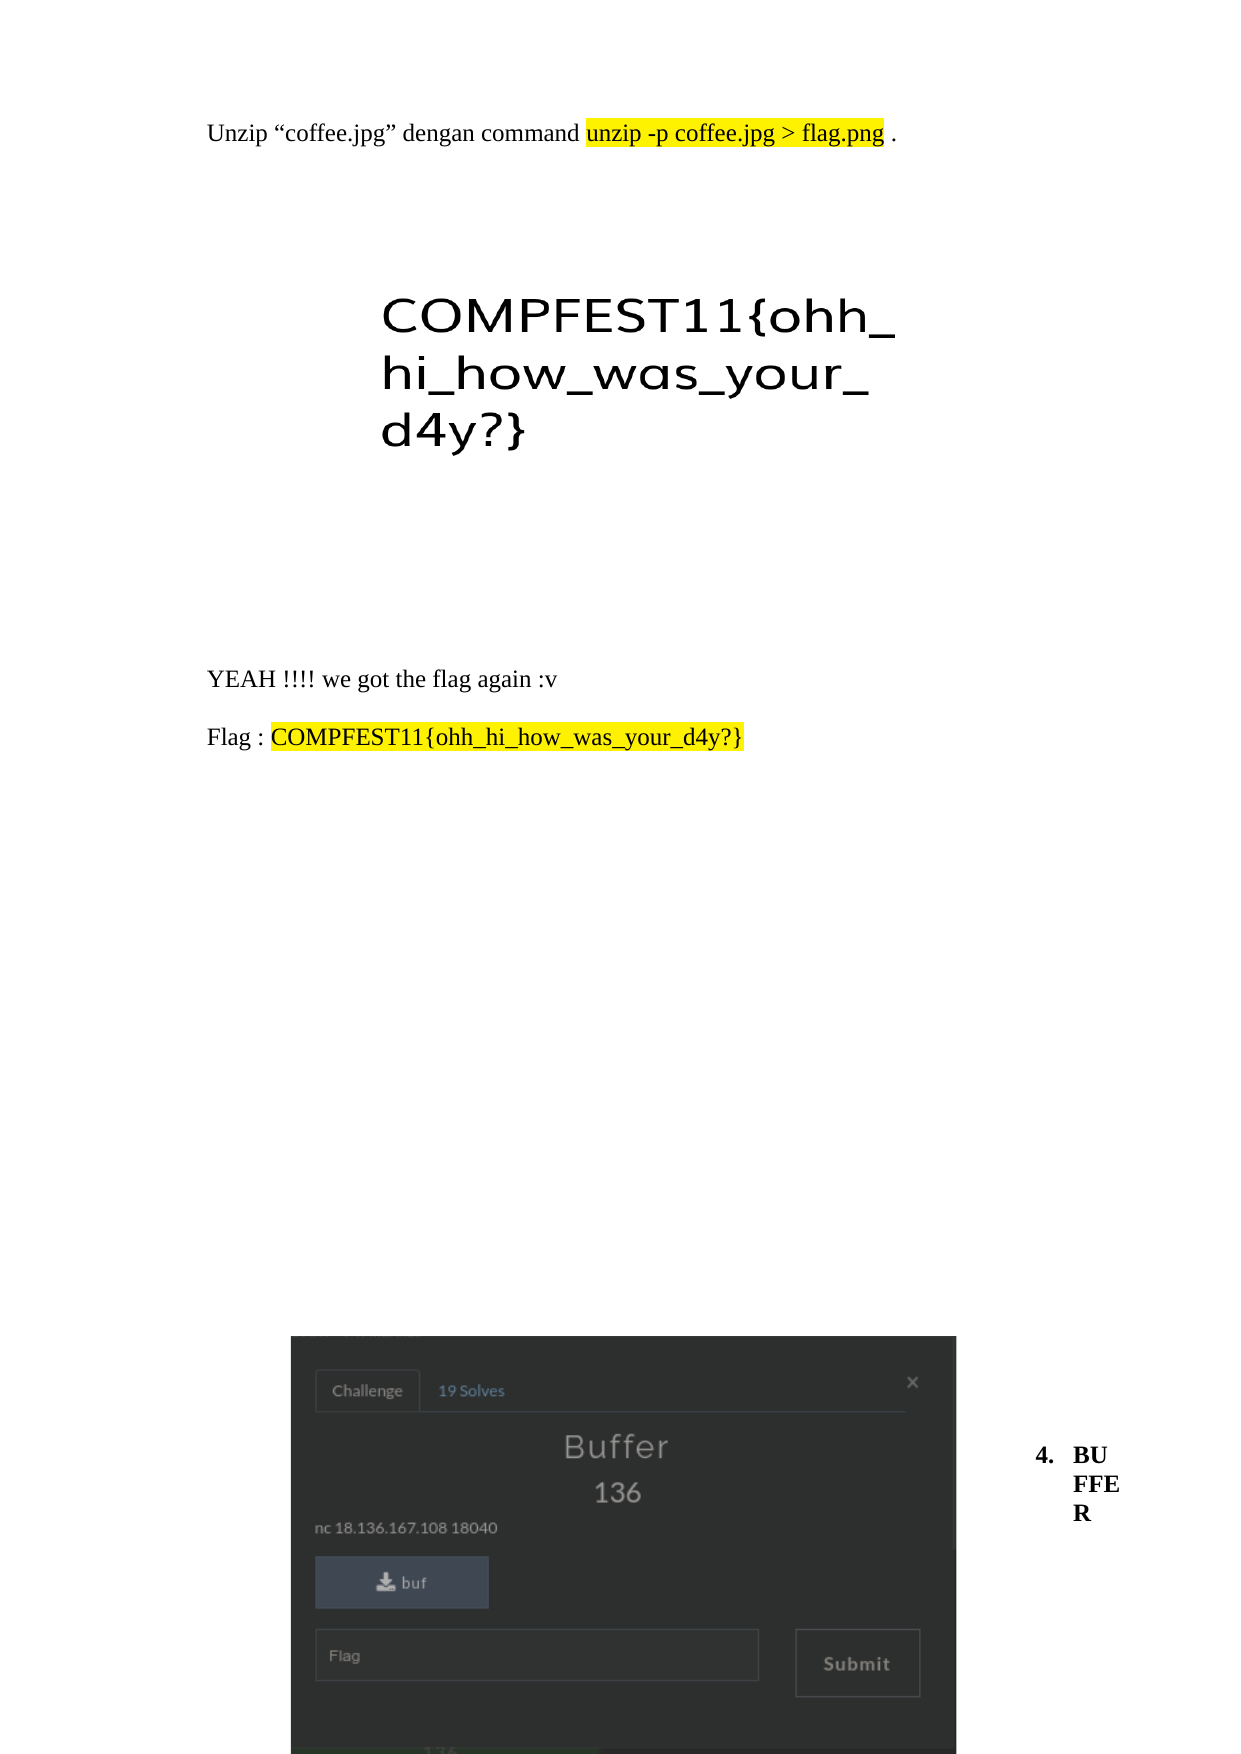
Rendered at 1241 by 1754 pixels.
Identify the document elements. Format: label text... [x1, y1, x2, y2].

text Flag : COMPFEST11{ohh_hi_how_was_your_d4y?} [177, 722, 1122, 751]
text YEAH !!!! we got the flag again :v [177, 664, 1122, 693]
picture [373, 147, 933, 605]
list BUFFER [957, 1441, 1122, 1527]
picture [290, 1336, 957, 1754]
text Unzip “coffee.jpg” dengan command unzip -p coffee.jpg > flag.png . [177, 118, 1122, 147]
list [197, 1441, 290, 1527]
